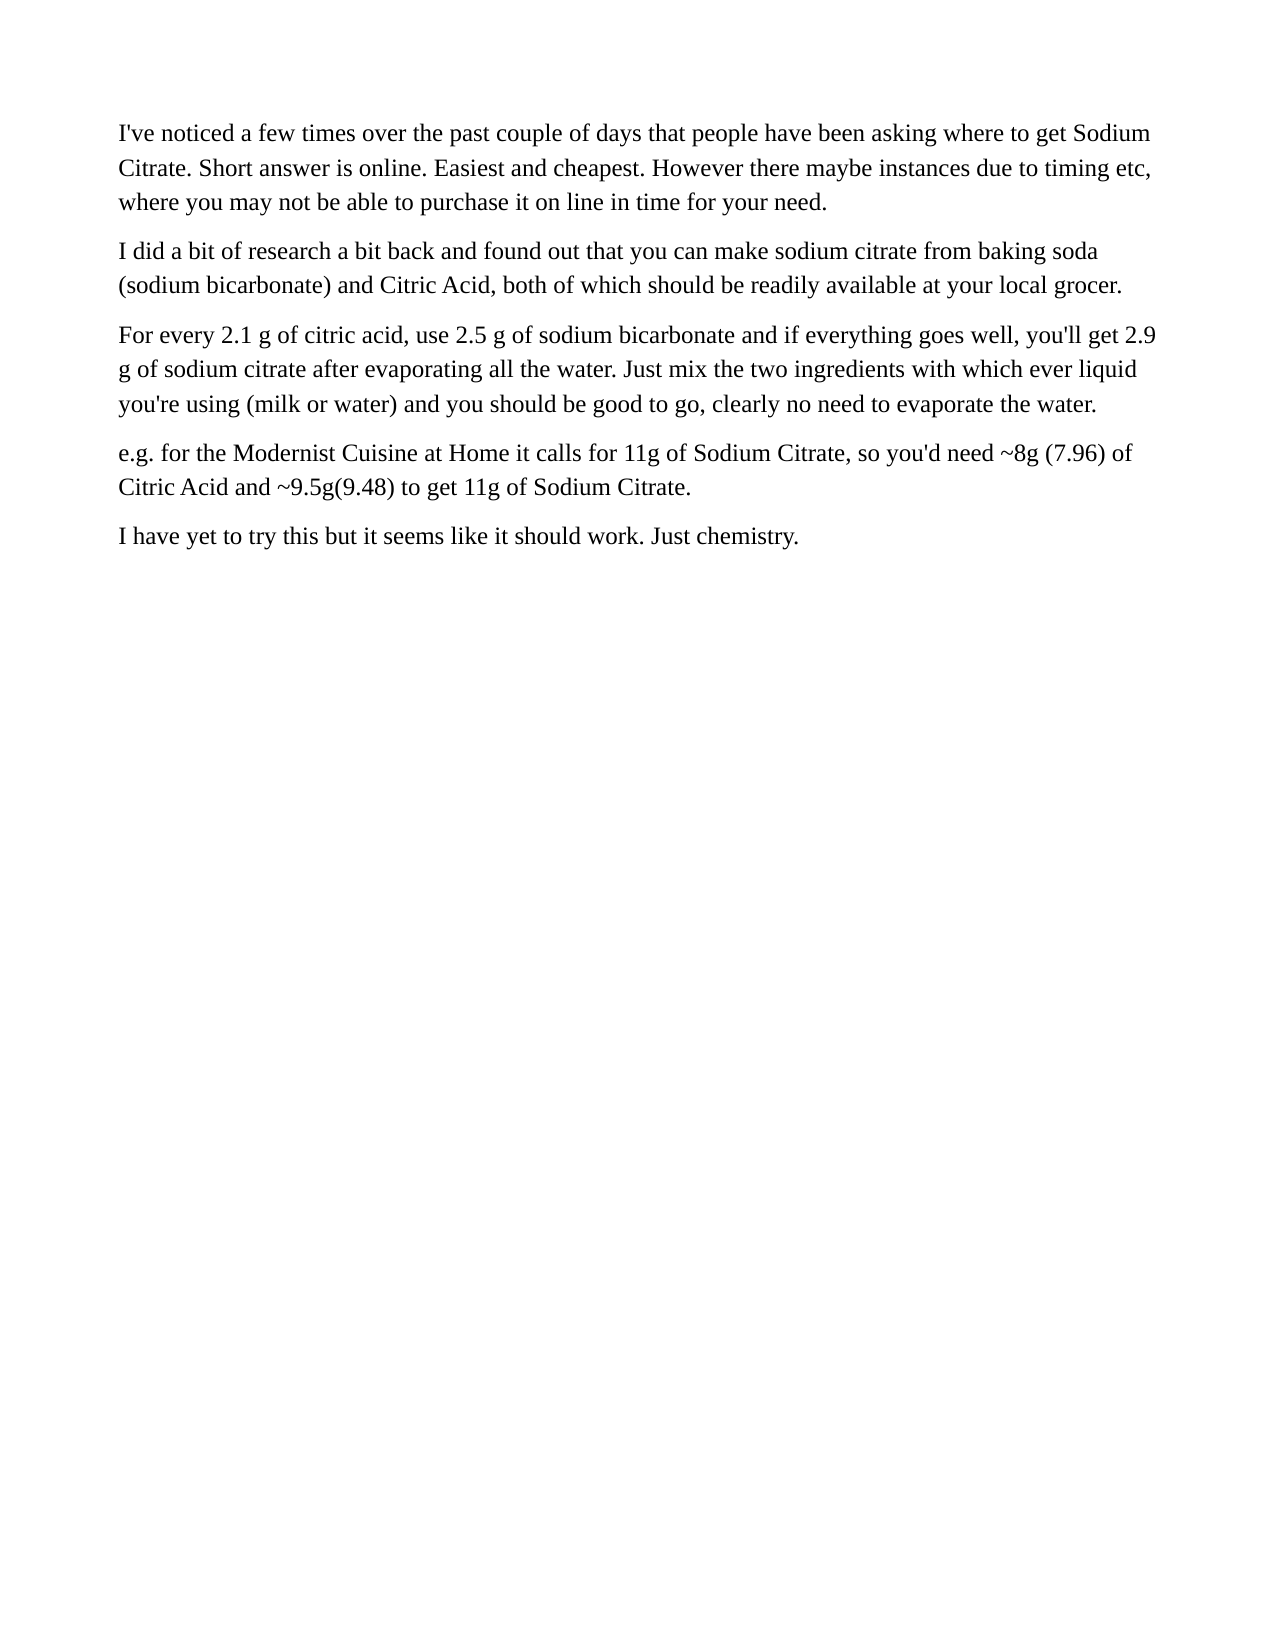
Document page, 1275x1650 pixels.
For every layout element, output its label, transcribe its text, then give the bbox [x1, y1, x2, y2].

text e.g. for the Modernist Cuisine at Home it calls for 11g of Sodium Citrate, so you'd need ~8g (7.96) of Citric Acid and ~9.5g(9.48) to get 11g of Sodium Citrate. [118, 438, 1157, 501]
text I've noticed a few times over the past couple of days that people have been asking where to get Sodium Citrate. Short answer is online. Easiest and cheapest. However there maybe instances due to timing etc, where you may not be able to purchase it on line in time for your need. [118, 118, 1157, 216]
text I did a bit of research a bit back and found out that you can make sodium citrate from baking soda (sodium bicarbonate) and Citric Acid, both of which should be readily available at your local grocer. [118, 236, 1157, 299]
text I have yet to try this but it seems like it should work. Just chemistry. [118, 521, 1157, 550]
text For every 2.1 g of citric acid, use 2.5 g of sodium bicarbonate and if everything goes well, you'll get 2.9 g of sodium citrate after evaporating all the water. Just mix the two ingredients with which ever liquid you're using (milk or water) and you should be good to go, clearly no need to evaporate the water. [118, 320, 1157, 417]
